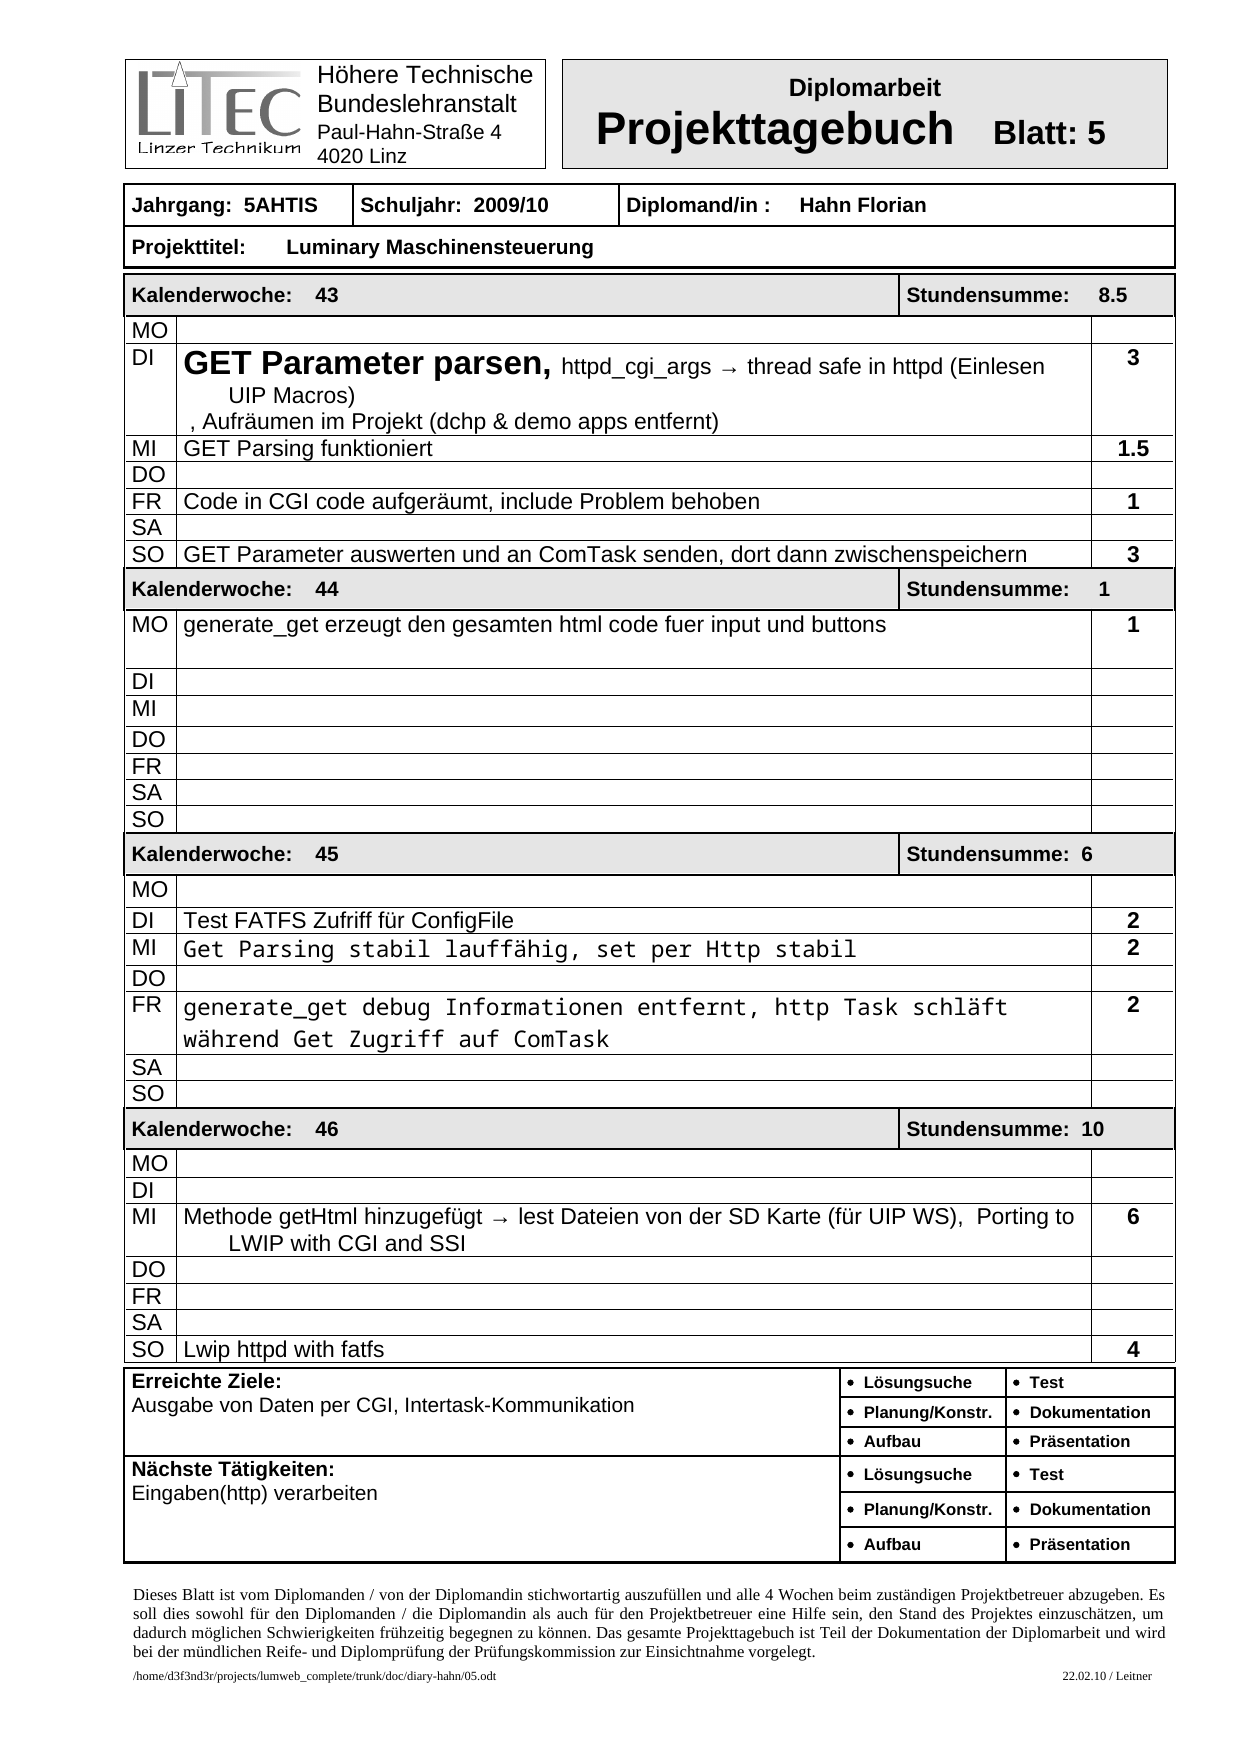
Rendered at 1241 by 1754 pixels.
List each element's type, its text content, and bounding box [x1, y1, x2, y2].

table_cell [1092, 1054, 1175, 1080]
table_cell [177, 1310, 1091, 1335]
table_cell [177, 780, 1091, 805]
table_cell [1092, 1309, 1175, 1335]
table_cell 2 [1092, 933, 1175, 965]
table_cell 3 [1092, 540, 1175, 567]
table_cell  Dokumentation [1007, 1493, 1174, 1526]
table_cell [177, 727, 1091, 752]
table_cell Projekttitel: Luminary Maschinensteuerung [125, 227, 1174, 266]
table_cell Stundensumme: 1 [900, 567, 1174, 608]
table_cell  Test [1007, 1457, 1174, 1491]
table_cell SA [125, 1054, 176, 1080]
table_cell 2 [1092, 907, 1175, 933]
table_cell DO [125, 461, 176, 487]
table_cell [1092, 1080, 1175, 1107]
table_cell [177, 1055, 1091, 1080]
table_cell  Dokumentation [1007, 1398, 1174, 1426]
table_cell GET Parsing funktioniert [177, 436, 1091, 461]
table_cell 1.5 [1092, 435, 1175, 461]
table_cell Methode getHtml hinzugefügt → lest Dateien von der SD Karte (für UIP WS), Porting to LWIP with CGI and SSI [177, 1204, 1091, 1256]
table_cell SO [125, 1080, 176, 1107]
table_cell Stundensumme: 6 [900, 832, 1174, 873]
table_cell [177, 462, 1091, 487]
table_cell MI [125, 933, 176, 965]
table_cell 1 [1092, 488, 1175, 514]
table_cell generate_get debug Informationen entfernt, http Task schläft während Get Zugriff auf ComTask [177, 992, 1091, 1054]
table_cell [1092, 1256, 1175, 1282]
table_cell [177, 696, 1091, 726]
table_cell DO [125, 726, 176, 752]
table_cell [177, 1178, 1091, 1203]
table_cell MO [125, 609, 176, 668]
table_cell Kalenderwoche: 44 [125, 567, 898, 608]
table_cell [1092, 874, 1175, 907]
table_cell [1092, 315, 1175, 343]
table_cell SA [125, 514, 176, 540]
table_cell 4 [1092, 1335, 1175, 1362]
table_cell SA [125, 1309, 176, 1335]
table_cell [177, 1081, 1091, 1107]
table_cell [1092, 1148, 1175, 1177]
table_cell FR [125, 1283, 176, 1309]
table_header  Lösungsuche [841, 1369, 1005, 1396]
table_cell [177, 669, 1091, 695]
table_cell Kalenderwoche: 45 [125, 832, 898, 873]
table_cell  Lösungsuche [841, 1457, 1005, 1491]
table_cell [177, 317, 1091, 343]
table_cell [1092, 726, 1175, 752]
table_cell Get Parsing stabil lauffähig, set per Http stabil [177, 934, 1091, 965]
table_cell FR [125, 488, 176, 514]
table_cell DI [125, 668, 176, 695]
table_cell MI [125, 695, 176, 726]
table_cell MI [125, 1203, 176, 1256]
table_cell [1092, 695, 1175, 726]
table_cell [177, 515, 1091, 540]
table_cell  Präsentation [1007, 1528, 1174, 1561]
table_cell [1092, 1283, 1175, 1309]
table_cell [1092, 514, 1175, 540]
table_header Kalenderwoche: 43 [125, 275, 898, 315]
table_cell [177, 966, 1091, 991]
table_cell [177, 754, 1091, 779]
table_cell [177, 806, 1091, 832]
table_cell SO [125, 1335, 176, 1362]
table_cell  Planung/Konstr. [841, 1398, 1005, 1426]
table_cell FR [125, 991, 176, 1054]
table_cell DO [125, 965, 176, 991]
table_header Diplomand/in : Hahn Florian [620, 185, 1174, 225]
table_cell DI [125, 907, 176, 933]
table_cell  Aufbau [841, 1528, 1005, 1561]
table_cell [177, 876, 1091, 907]
table_cell Nächste Tätigkeiten: Eingaben(http) verarbeiten [125, 1457, 839, 1561]
table_cell DI [125, 343, 176, 434]
table_cell [1092, 753, 1175, 779]
table_header Stundensumme: 8.5 [900, 275, 1174, 315]
table_cell Lwip httpd with fatfs [177, 1336, 1091, 1362]
table_cell  Aufbau [841, 1428, 1005, 1455]
table_cell FR [125, 753, 176, 779]
table_cell SA [125, 779, 176, 805]
table_cell generate_get erzeugt den gesamten html code fuer input und buttons [177, 611, 1091, 668]
table_cell  Präsentation [1007, 1428, 1174, 1455]
table_cell 3 [1092, 343, 1175, 434]
table_cell [1092, 965, 1175, 991]
table_cell [1092, 779, 1175, 805]
table_header Jahrgang: 5AHTIS [125, 185, 352, 225]
table_cell 6 [1092, 1203, 1175, 1256]
table_cell [177, 1257, 1091, 1282]
table_cell [177, 1284, 1091, 1309]
table_cell MO [125, 1148, 176, 1177]
table_cell [1092, 668, 1175, 695]
table_cell Kalenderwoche: 46 [125, 1107, 898, 1148]
table_header Erreichte Ziele: Ausgabe von Daten per CGI, Intertask-Kommunikation [125, 1369, 839, 1455]
table_cell SO [125, 540, 176, 567]
table_cell [177, 1150, 1091, 1177]
table_cell Stundensumme: 10 [900, 1107, 1174, 1148]
table_cell  Planung/Konstr. [841, 1493, 1005, 1526]
table_cell Code in CGI code aufgeräumt, include Problem behoben [177, 489, 1091, 514]
table_cell 2 [1092, 991, 1175, 1054]
table_cell DO [125, 1256, 176, 1282]
table_header Schuljahr: 2009/10 [354, 185, 618, 225]
table_cell SO [125, 805, 176, 832]
table_cell Test FATFS Zufriff für ConfigFile [177, 908, 1091, 933]
table_cell DI [125, 1177, 176, 1203]
table_cell GET Parameter parsen, httpd_cgi_args → thread safe in httpd (Einlesen UIP Macros) , Aufräumen im Projekt (dchp & demo apps entfernt) [177, 344, 1091, 434]
table_cell MO [125, 874, 176, 907]
table_cell 1 [1092, 609, 1175, 668]
table_header  Test [1007, 1369, 1174, 1396]
table_cell MO [125, 315, 176, 343]
table_cell GET Parameter auswerten und an ComTask senden, dort dann zwischenspeichern [177, 541, 1091, 567]
table_cell MI [125, 435, 176, 461]
table_cell [1092, 461, 1175, 487]
table_cell [1092, 805, 1175, 832]
table_cell [1092, 1177, 1175, 1203]
